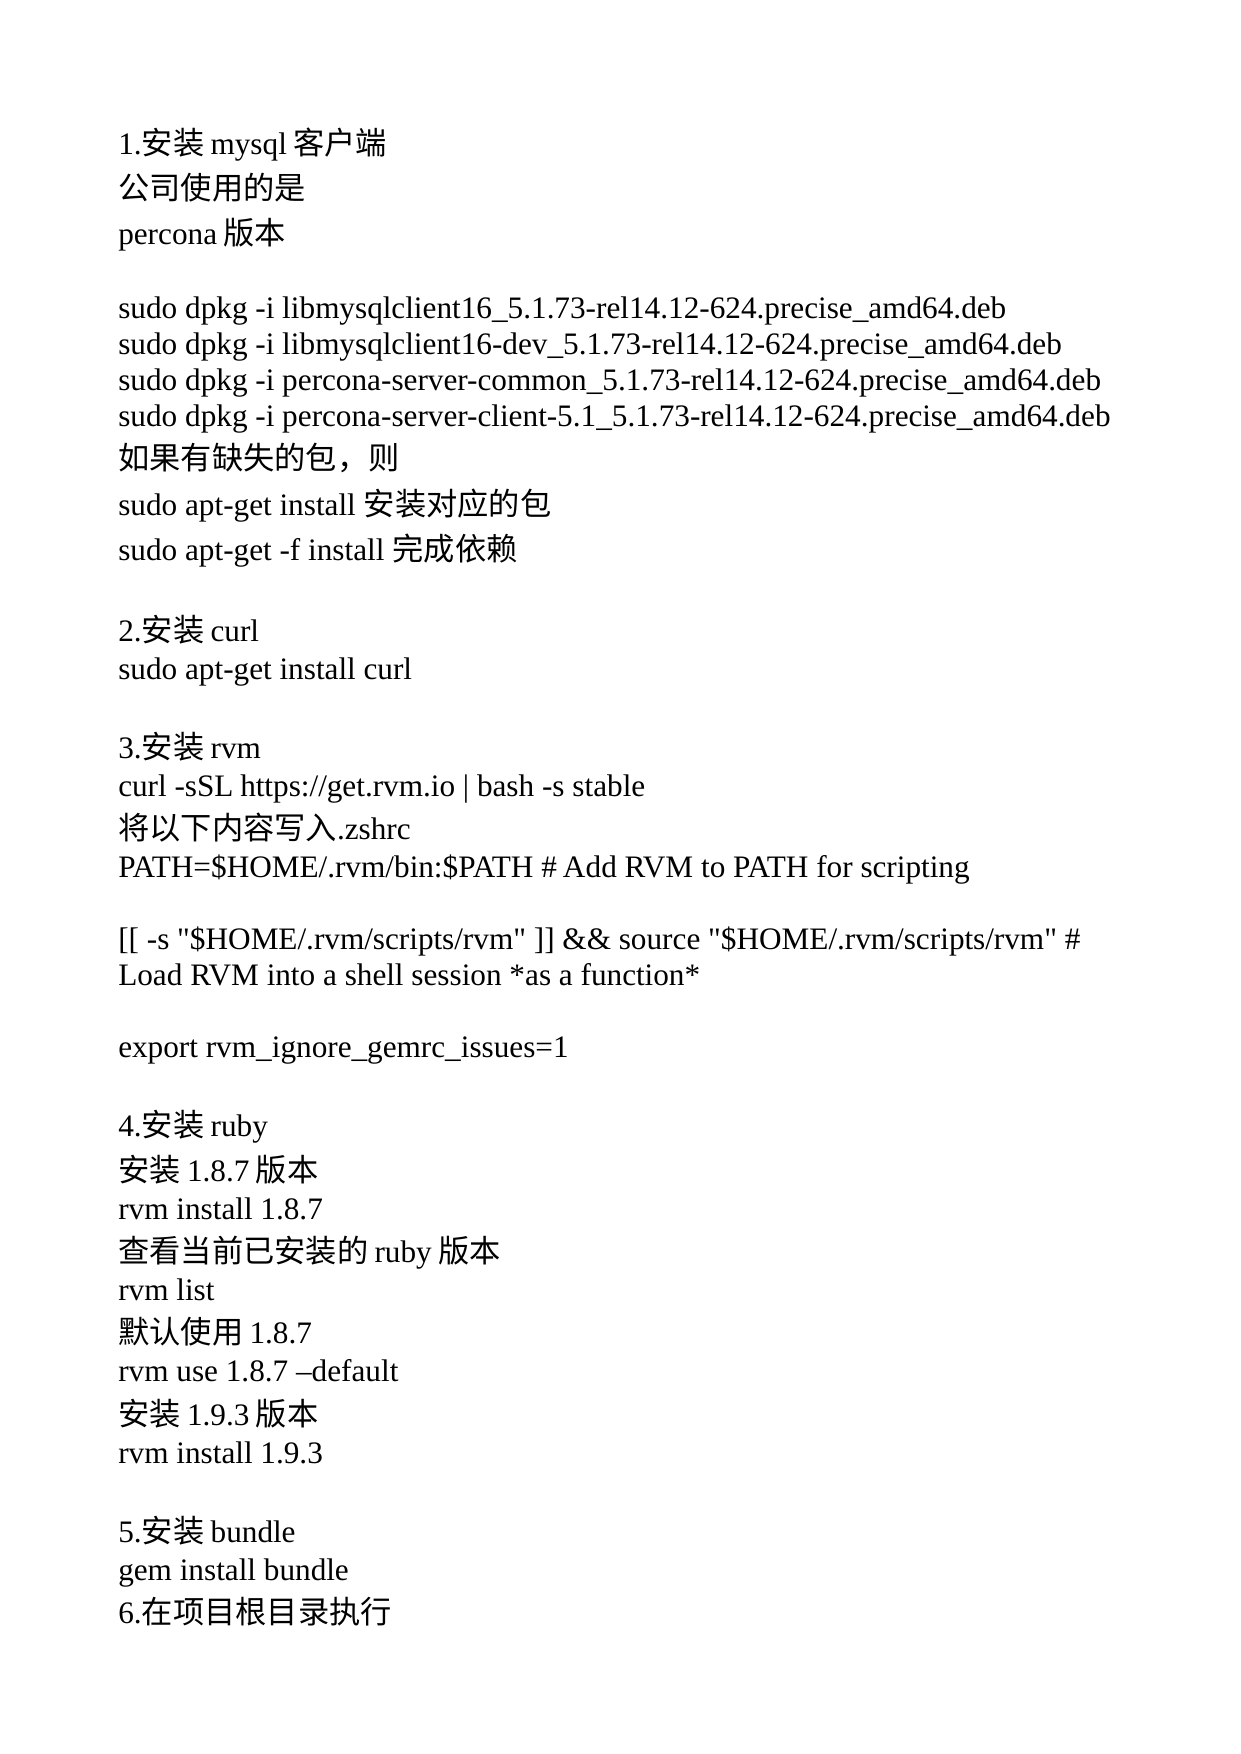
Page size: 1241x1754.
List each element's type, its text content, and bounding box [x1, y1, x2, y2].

text gem install bundle [118, 1551, 1122, 1587]
text curl -sSL https://get.rvm.io | bash -s stable [118, 767, 1122, 803]
text sudo dpkg -i percona-server-common_5.1.73-rel14.12-624.precise_amd64.deb [118, 362, 1122, 397]
text 安装1.9.3版本 [118, 1389, 1122, 1434]
text sudo dpkg -i libmysqlclient16_5.1.73-rel14.12-624.precise_amd64.deb [118, 290, 1122, 326]
text 安装1.8.7版本 [118, 1145, 1122, 1190]
text sudo apt-get install curl [118, 650, 1122, 686]
text sudo apt-get install 安装对应的包 [118, 479, 1122, 524]
text [[ -s "$HOME/.rvm/scripts/rvm" ]] && source "$HOME/.rvm/scripts/rvm" # Load RVM into a shell session *as a function* [118, 920, 1122, 992]
text PATH=$HOME/.rvm/bin:$PATH # Add RVM to PATH for scripting [118, 848, 1122, 884]
text 2.安装curl [118, 605, 1122, 650]
text percona版本 [118, 208, 1122, 254]
text rvm install 1.9.3 [118, 1434, 1122, 1470]
text 查看当前已安装的ruby版本 [118, 1226, 1122, 1272]
text 1.安装mysql客户端 [118, 118, 1122, 163]
text 5.安装bundle [118, 1506, 1122, 1551]
text sudo apt-get -f install 完成依赖 [118, 524, 1122, 569]
text rvm list [118, 1272, 1122, 1307]
text 如果有缺失的包，则 [118, 433, 1122, 479]
text 公司使用的是 [118, 163, 1122, 208]
text 默认使用1.8.7 [118, 1307, 1122, 1353]
text sudo dpkg -i libmysqlclient16-dev_5.1.73-rel14.12-624.precise_amd64.deb [118, 326, 1122, 362]
text 4.安装ruby [118, 1100, 1122, 1145]
text 6.在项目根目录执行 [118, 1587, 1122, 1632]
text sudo dpkg -i percona-server-client-5.1_5.1.73-rel14.12-624.precise_amd64.deb [118, 397, 1122, 433]
text rvm install 1.8.7 [118, 1190, 1122, 1226]
text 将以下内容写入.zshrc [118, 803, 1122, 848]
text export rvm_ignore_gemrc_issues=1 [118, 1028, 1122, 1064]
text rvm use 1.8.7 –default [118, 1353, 1122, 1389]
text 3.安装rvm [118, 722, 1122, 767]
